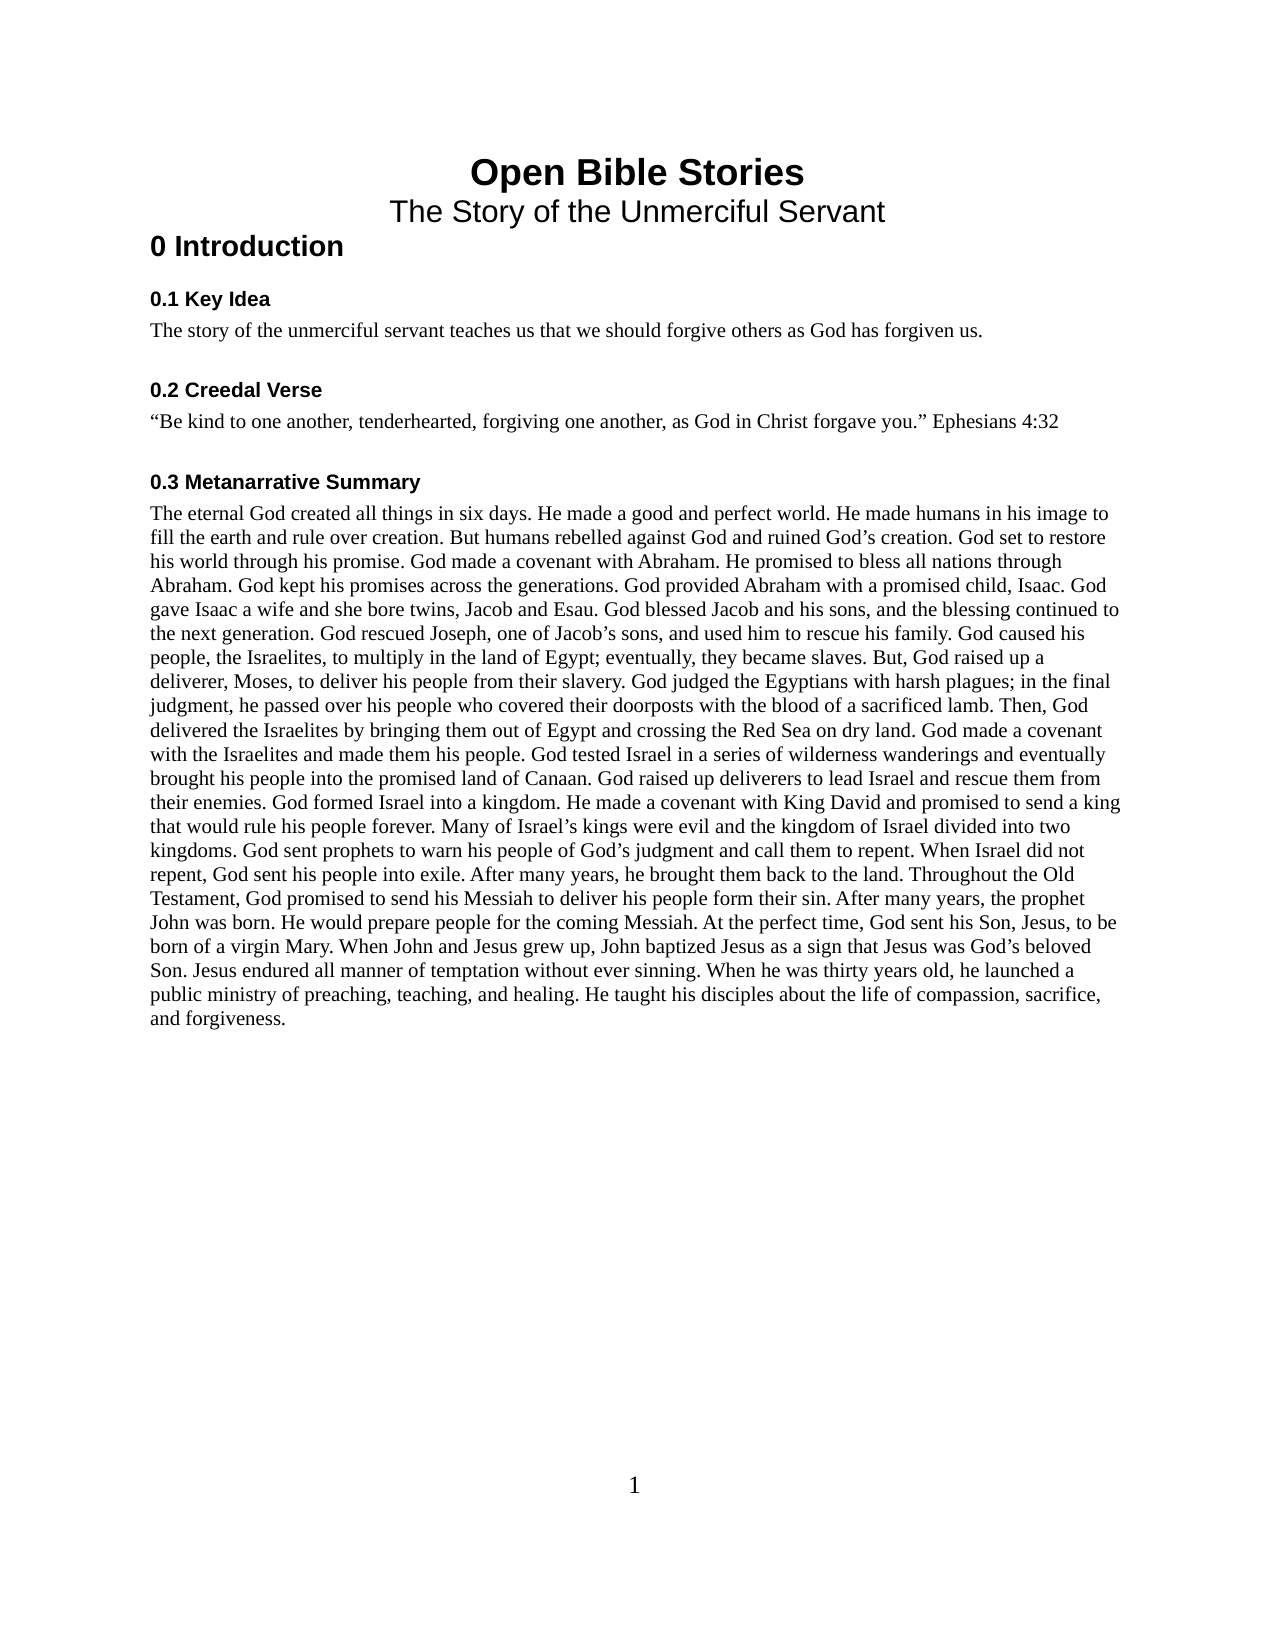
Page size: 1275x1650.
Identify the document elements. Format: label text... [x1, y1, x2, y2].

subtitle 0 Introduction [150, 229, 1125, 263]
subtitle 0.3 Metanarrative Summary [150, 469, 1125, 493]
text “Be kind to one another, tenderhearted, forgiving one another, as God in Christ forgave you.” Ephesians 4:32 [150, 409, 1125, 433]
subtitle 0.2 Creedal Verse [150, 378, 1125, 402]
text The eternal God created all things in six days. He made a good and perfect world. He made humans in his image to fill the earth and rule over creation. But humans rebelled against God and ruined God’s creation. God set to restore his world through his promise. God made a covenant with Abraham. He promised to bless all nations through Abraham. God kept his promises across the generations. God provided Abraham with a promised child, Isaac. God gave Isaac a wife and she bore twins, Jacob and Esau. God blessed Jacob and his sons, and the blessing continued to the next generation. God rescued Joseph, one of Jacob’s sons, and used him to rescue his family. God caused his people, the Israelites, to multiply in the land of Egypt; eventually, they became slaves. But, God raised up a deliverer, Moses, to deliver his people from their slavery. God judged the Egyptians with harsh plagues; in the final judgment, he passed over his people who covered their doorposts with the blood of a sacrificed lamb. Then, God delivered the Israelites by bringing them out of Egypt and crossing the Red Sea on dry land. God made a covenant with the Israelites and made them his people. God tested Israel in a series of wilderness wanderings and eventually brought his people into the promised land of Canaan. God raised up deliverers to lead Israel and rescue them from their enemies. God formed Israel into a kingdom. He made a covenant with King David and promised to send a king that would rule his people forever. Many of Israel’s kings were evil and the kingdom of Israel divided into two kingdoms. God sent prophets to warn his people of God’s judgment and call them to repent. When Israel did not repent, God sent his people into exile. After many years, he brought them back to the land. Throughout the Old Testament, God promised to send his Messiah to deliver his people form their sin. After many years, the prophet John was born. He would prepare people for the coming Messiah. At the perfect time, God sent his Son, Jesus, to be born of a virgin Mary. When John and Jesus grew up, John baptized Jesus as a sign that Jesus was God’s beloved Son. Jesus endured all manner of temptation without ever sinning. When he was thirty years old, he launched a public ministry of preaching, teaching, and healing. He taught his disciples about the life of compassion, sacrifice, and forgiveness. [150, 501, 1125, 1030]
subtitle 0.1 Key Idea [150, 287, 1125, 311]
text The story of the unmerciful servant teaches us that we should forgive others as God has forgiven us. [150, 318, 1125, 342]
title Open Bible Stories [150, 150, 1125, 193]
subtitle The Story of the Unmerciful Servant [150, 193, 1125, 229]
